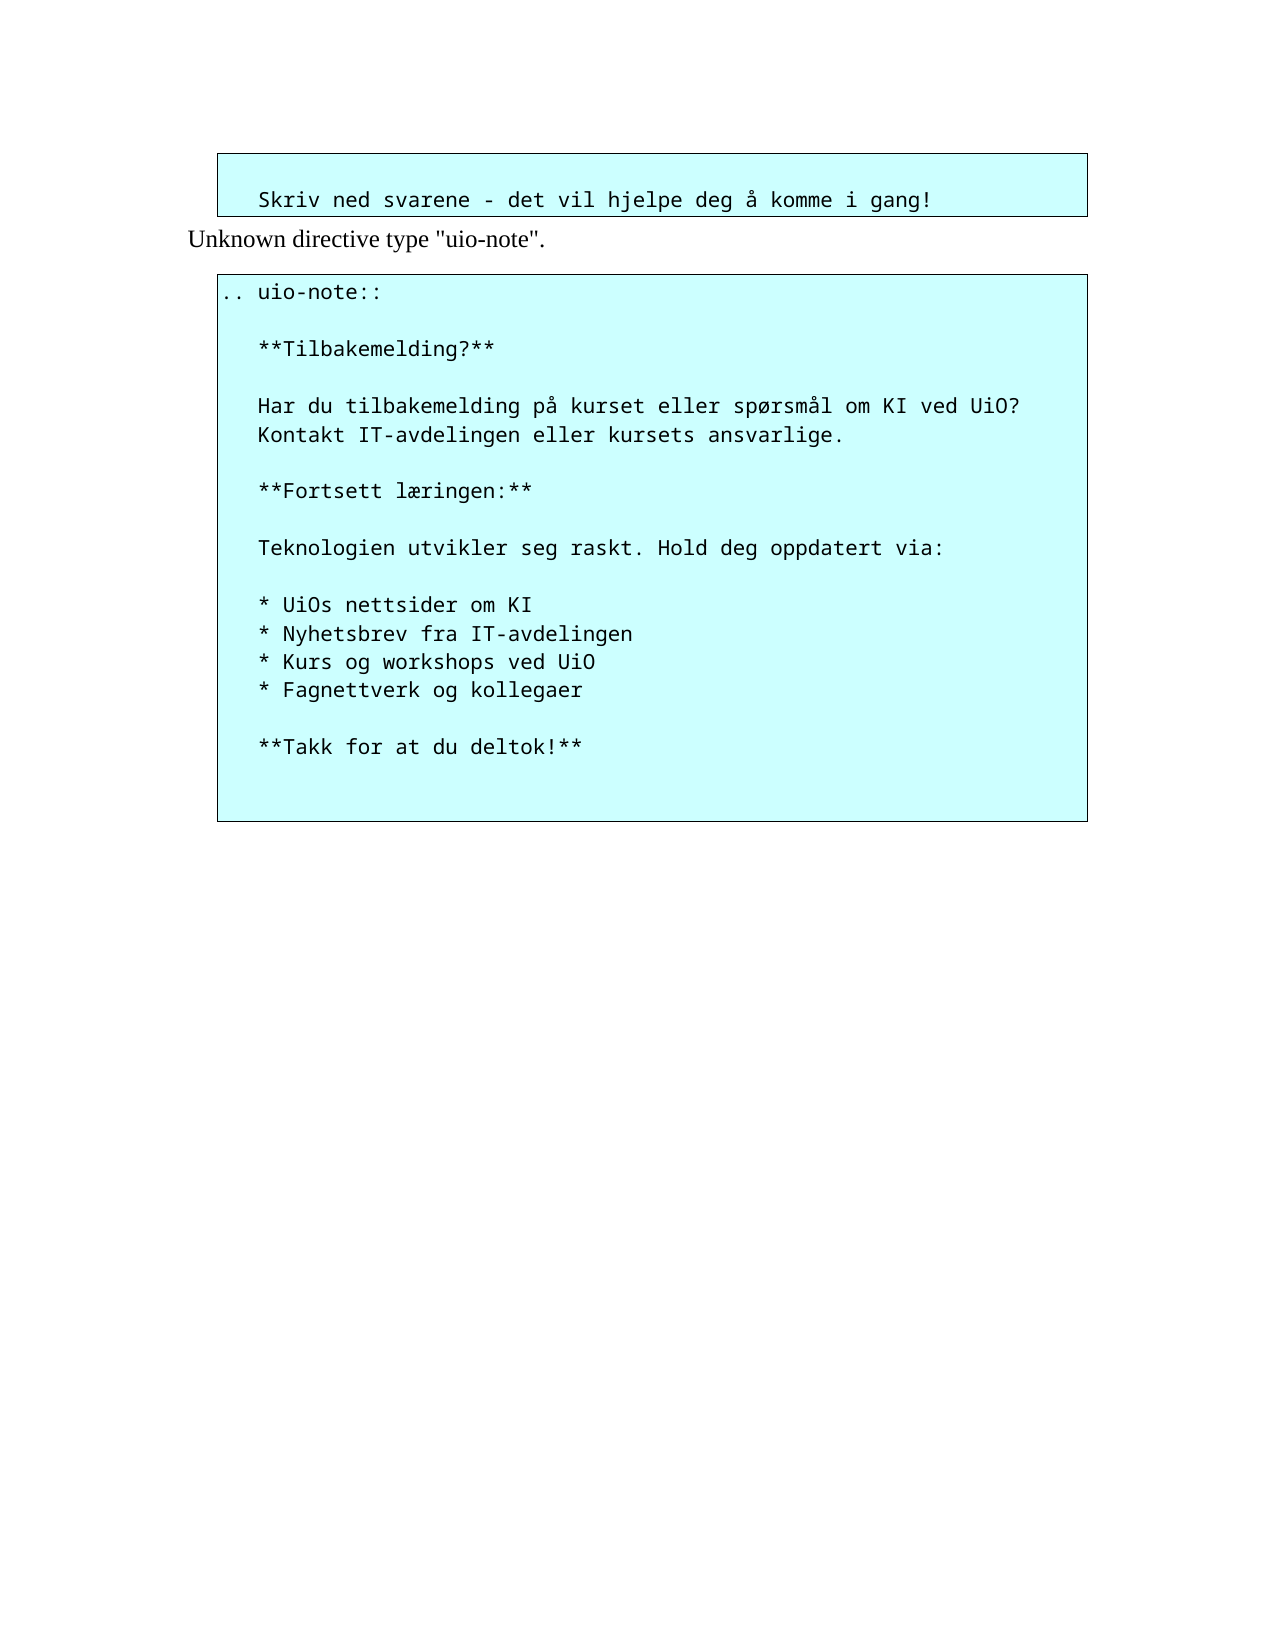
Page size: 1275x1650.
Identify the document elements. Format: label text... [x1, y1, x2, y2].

text Unknown directive type "uio-note". [187, 225, 1087, 253]
text .. uio-note:: **Tilbakemelding?** Har du tilbakemelding på kurset eller spørsmål om KI ved UiO? Kontakt IT-avdelingen eller kursets ansvarlige. **Fortsett læringen:** Teknologien utvikler seg raskt. Hold deg oppdatert via: * UiOs nettsider om KI * Nyhetsbrev fra IT-avdelingen * Kurs og workshops ved UiO * Fagnettverk og kollegaer **Takk for at du deltok!** [218, 275, 1087, 821]
text Skriv ned svarene - det vil hjelpe deg å komme i gang! [218, 154, 1087, 216]
